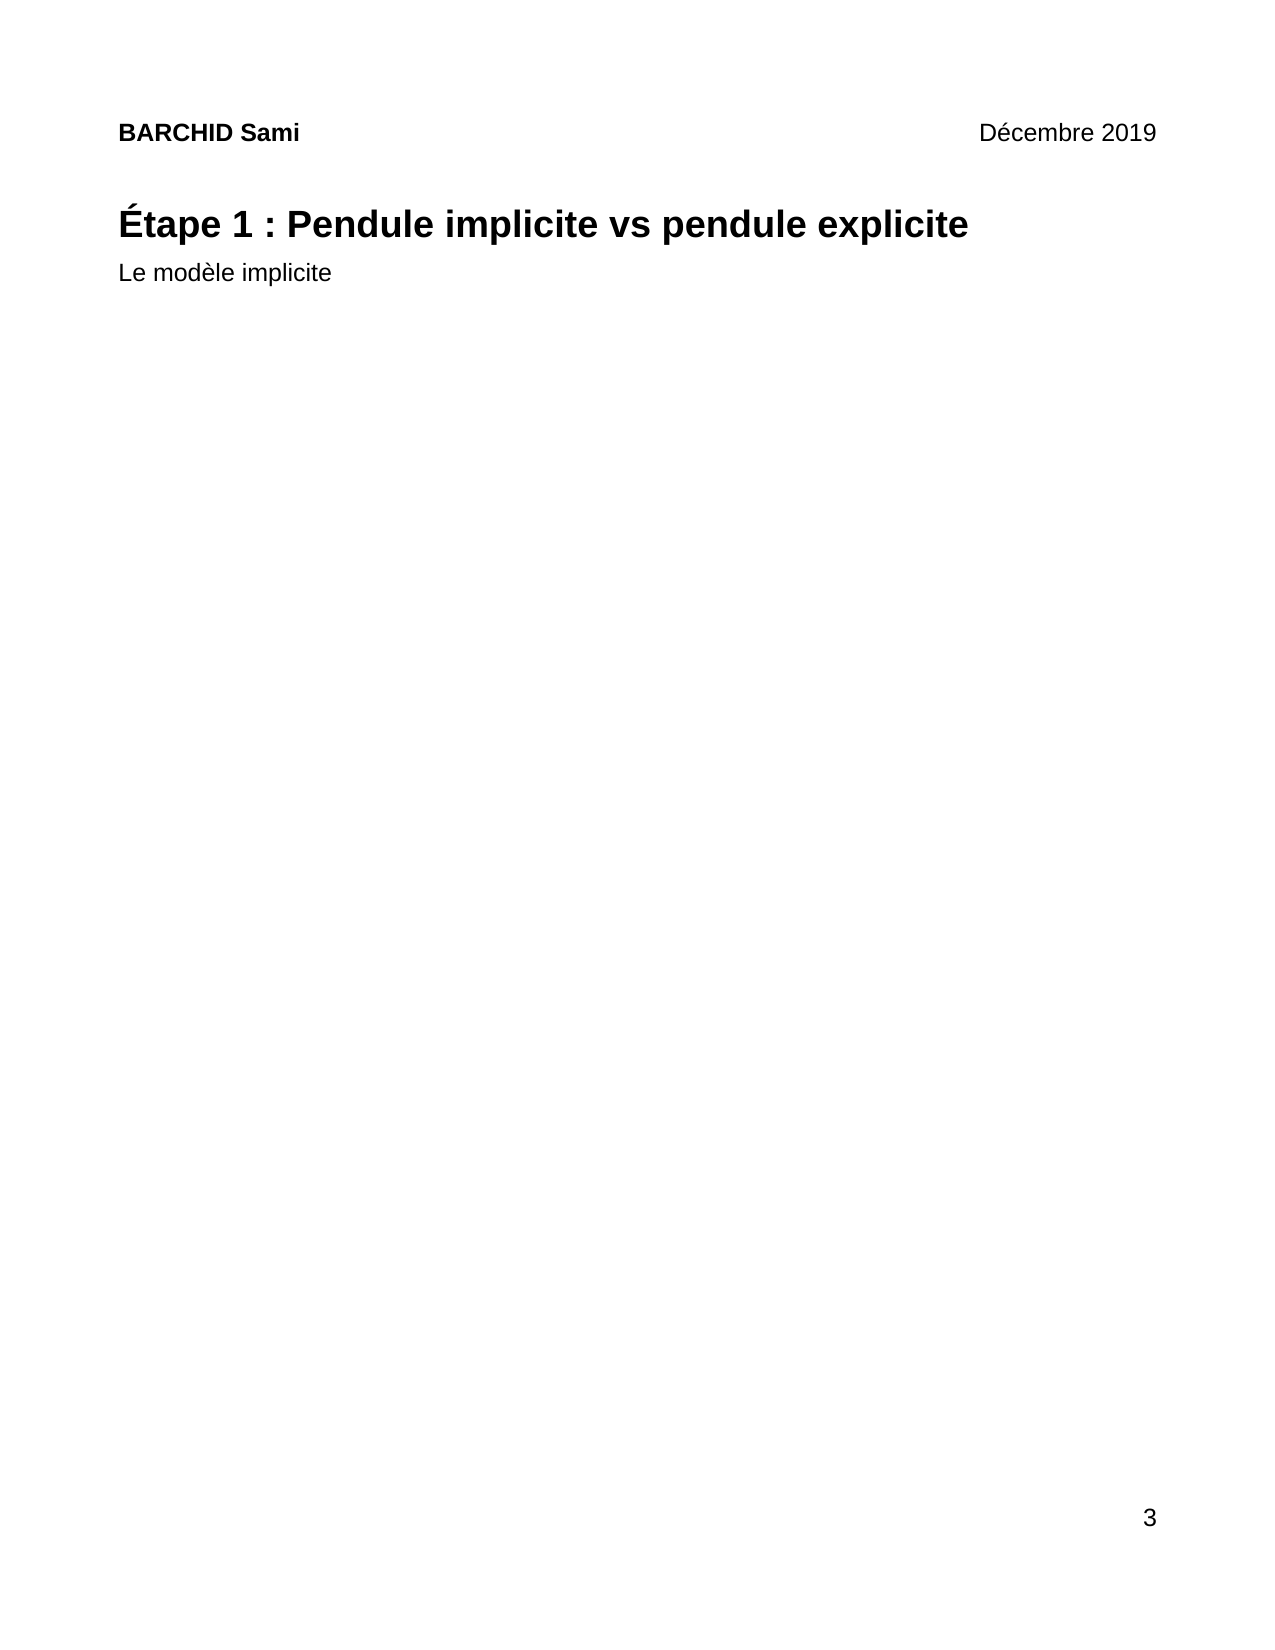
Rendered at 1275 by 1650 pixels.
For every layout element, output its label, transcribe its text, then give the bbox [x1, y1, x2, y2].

text Le modèle implicite [118, 257, 1157, 286]
subtitle Étape 1 : Pendule implicite vs pendule explicite [118, 201, 1157, 245]
